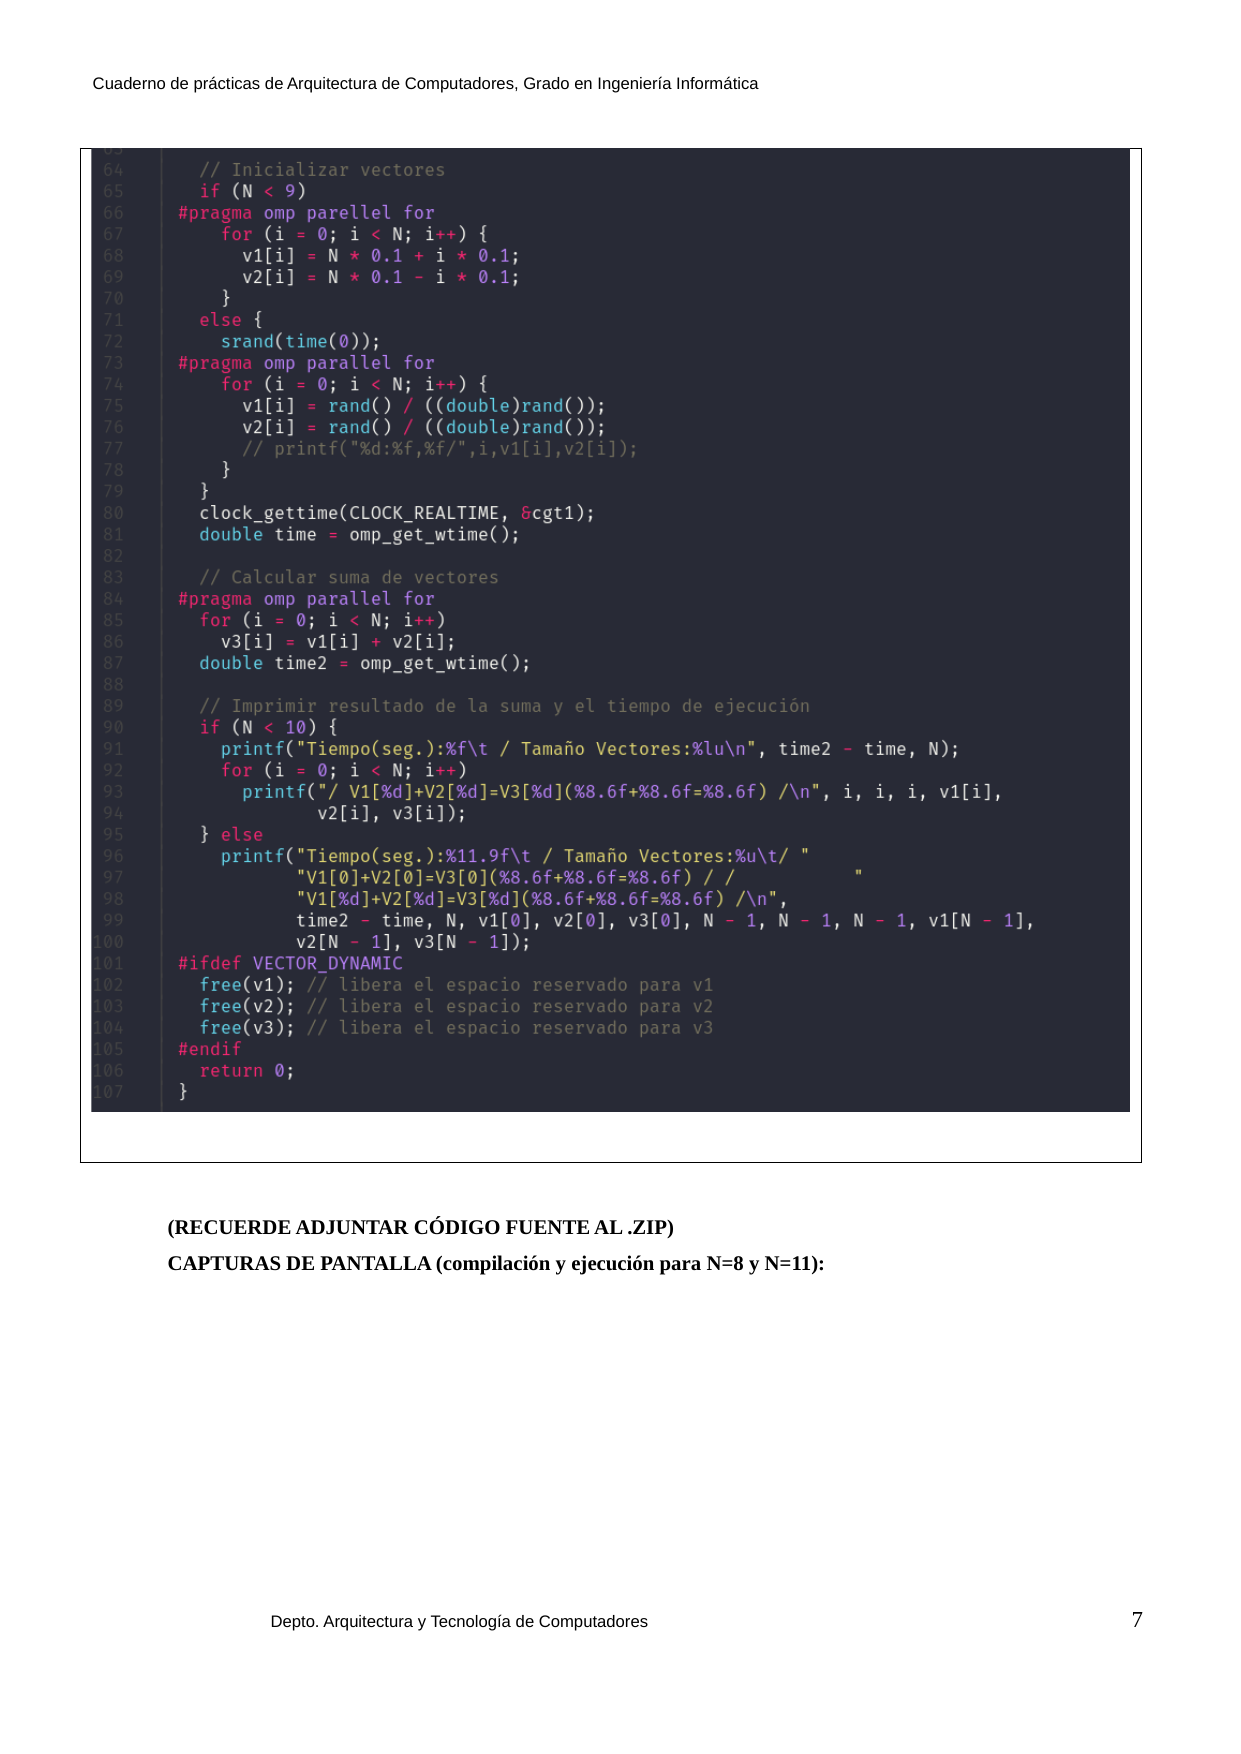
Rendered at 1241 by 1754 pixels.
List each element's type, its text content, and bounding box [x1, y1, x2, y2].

picture [91, 148, 1130, 1112]
text CAPTURAS DE PANTALLA (compilación y ejecución para N=8 y N=11): [167, 1251, 1143, 1275]
table_header [81, 149, 1141, 1162]
text (RECUERDE ADJUNTAR CÓDIGO FUENTE AL .ZIP) [167, 1215, 1143, 1239]
